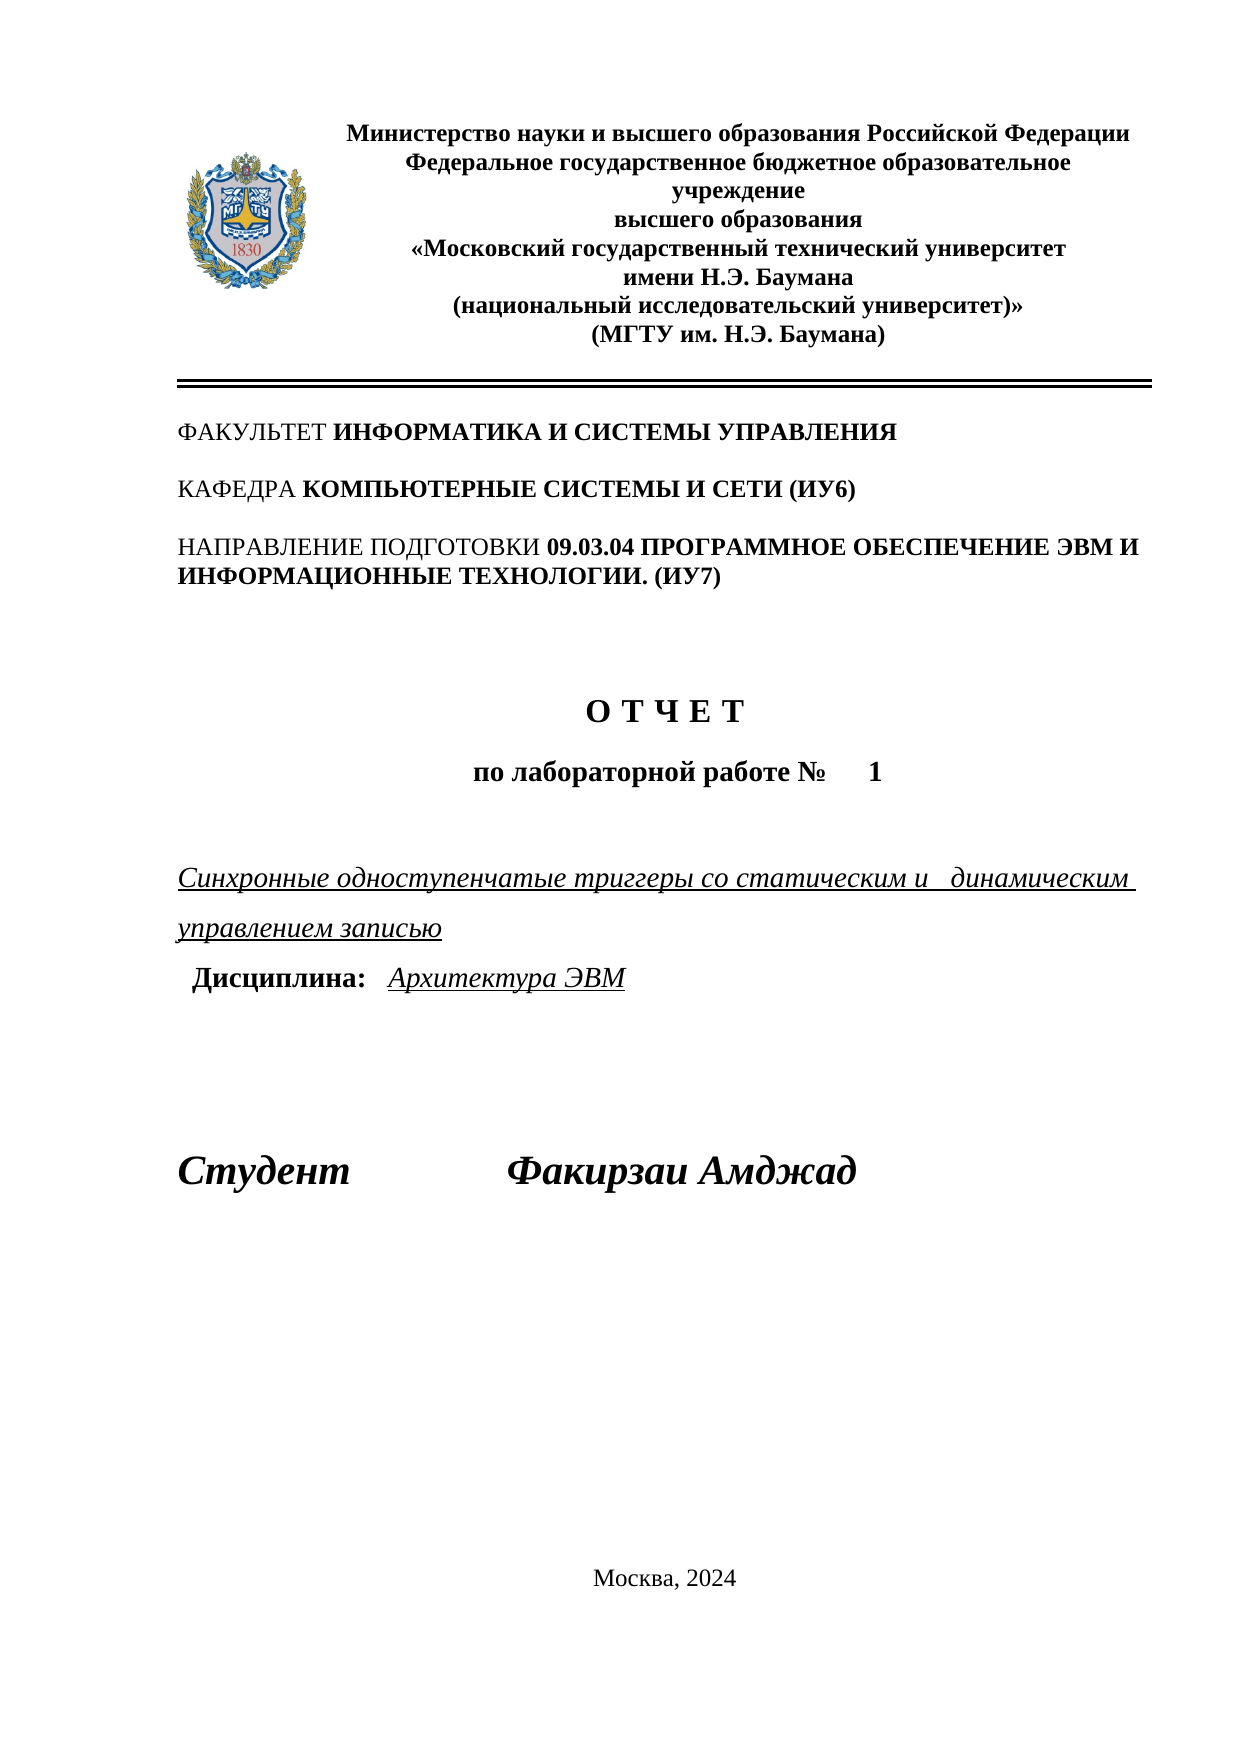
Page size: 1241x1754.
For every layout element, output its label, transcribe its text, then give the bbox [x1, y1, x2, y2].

subtitle Синхронные одноступенчатые триггеры со статическим и динамическим управлением записью [177, 860, 1152, 944]
table_cell [425, 788, 436, 822]
subtitle Дисциплина: Архитектура ЭВМ [177, 961, 1152, 994]
text Студент Факирзаи Амджад [177, 1145, 1152, 1193]
table_cell [838, 788, 912, 822]
text Москва, 2024 [177, 1563, 1152, 1592]
table_header 1 [838, 755, 912, 788]
text ФАКУЛЬТЕТ Информатика и системы управления [177, 417, 1152, 446]
picture [186, 152, 307, 289]
subtitle Отчет [177, 691, 1152, 729]
text КАФЕДРА Компьютерные системы и сети (ИУ6) [177, 474, 1152, 503]
table_header [177, 118, 325, 348]
table_cell [827, 788, 838, 822]
text НАПРАВЛЕНИЕ ПОДГОТОВКИ 09.03.04 ПРОГРАММНОЕ ОБЕСПЕЧЕНИЕ ЭВМ И ИНФОРМАЦИОННЫЕ ТЕХНОЛОГИИ. (ИУ7) [177, 532, 1152, 589]
table_header Министерство науки и высшего образования Российской Федерации Федеральное государственное бюджетное образовательное учреждение высшего образования «Московский государственный технический университет имени Н.Э. Баумана (национальный исследовательский университет)» (МГТУ им. Н.Э. Баумана) [325, 118, 1152, 348]
